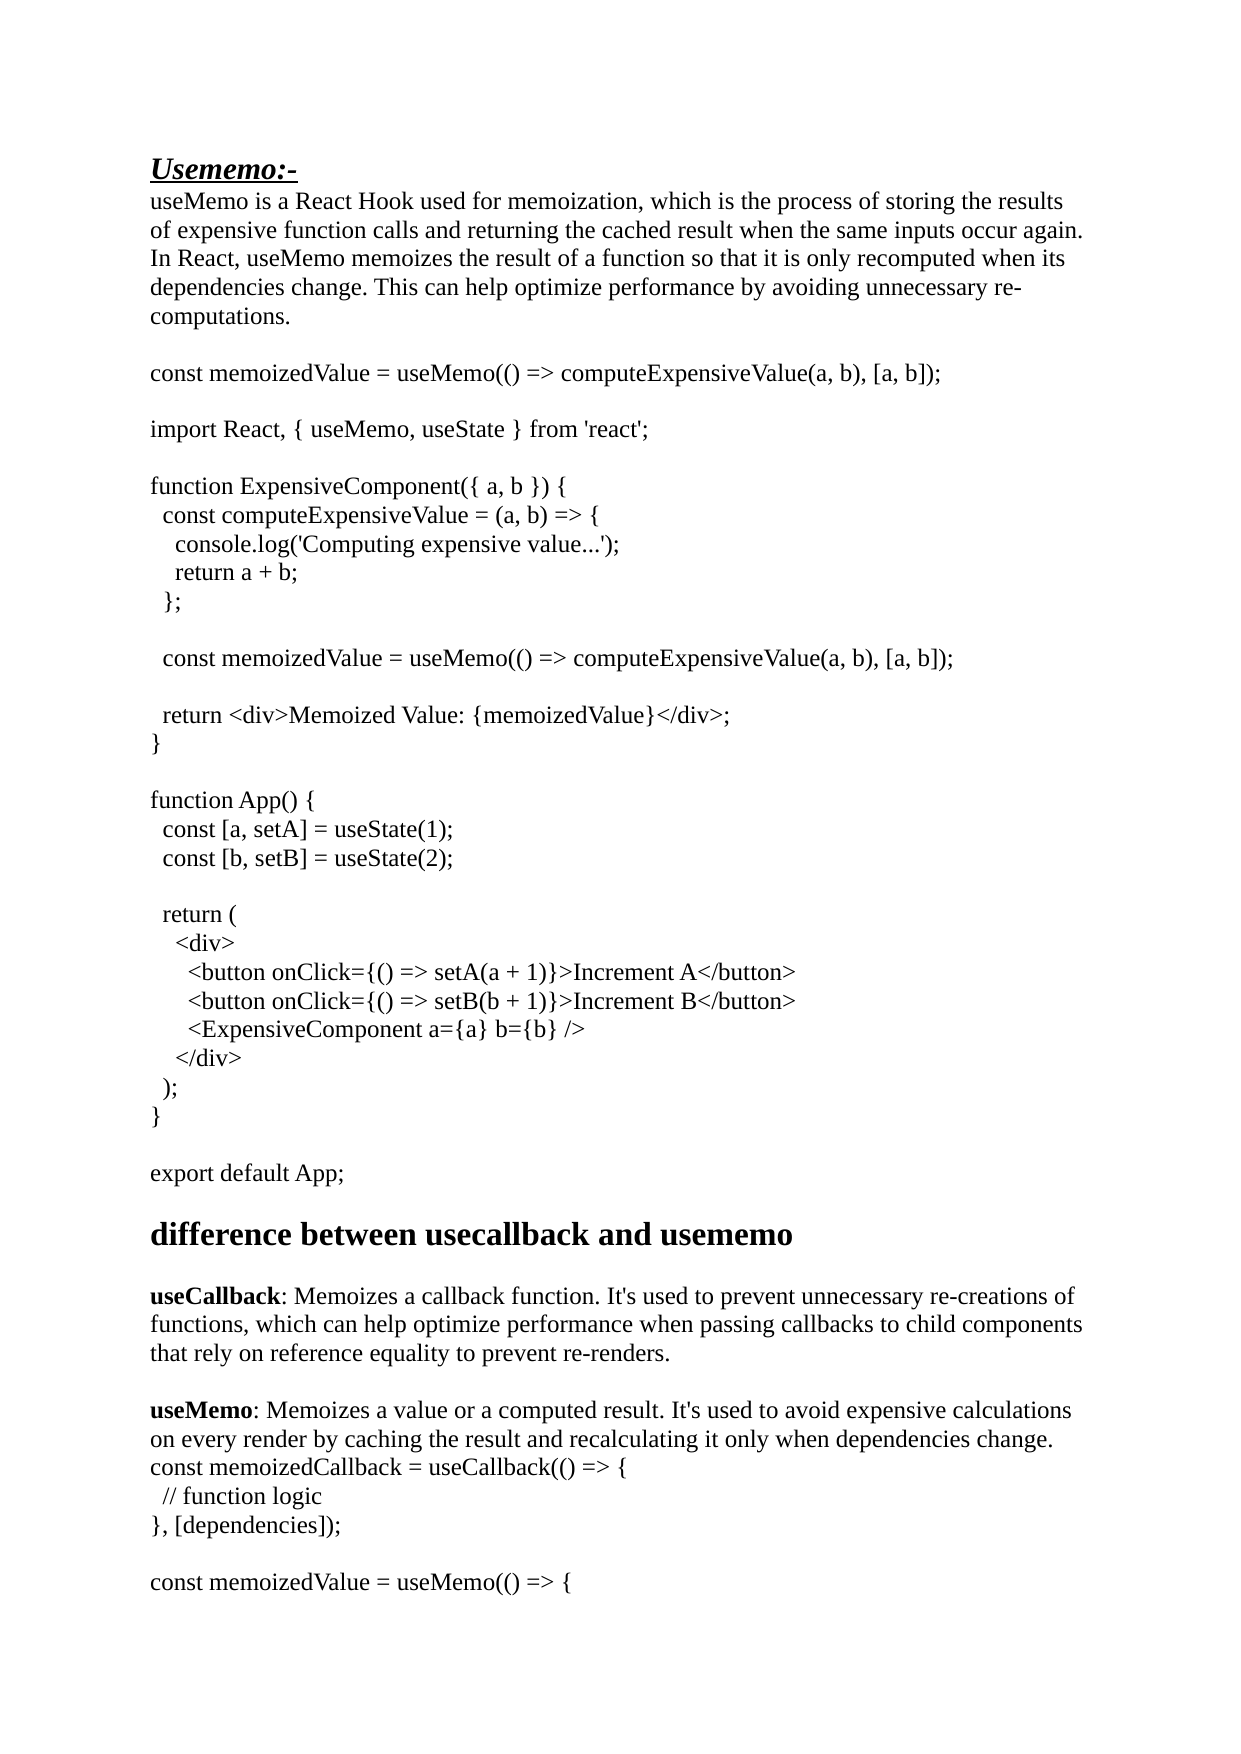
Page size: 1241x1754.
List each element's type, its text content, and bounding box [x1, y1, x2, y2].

text useMemo: Memoizes a value or a computed result. It's used to avoid expensive calculations on every render by caching the result and recalculating it only when dependencies change. [150, 1395, 1090, 1452]
text useCallback: Memoizes a callback function. It's used to prevent unnecessary re-creations of functions, which can help optimize performance when passing callbacks to child components that rely on reference equality to prevent re-renders. [150, 1281, 1090, 1367]
text const memoizedValue = useMemo(() => computeExpensiveValue(a, b), [a, b]); [150, 643, 1090, 672]
text return a + b; [150, 557, 1090, 586]
text <div> [150, 928, 1090, 957]
text <button onClick={() => setB(b + 1)}>Increment B</button> [150, 986, 1090, 1014]
text function App() { [150, 785, 1090, 814]
text const [a, setA] = useState(1); [150, 814, 1090, 843]
text const memoizedValue = useMemo(() => { [150, 1567, 1090, 1596]
text return <div>Memoized Value: {memoizedValue}</div>; [150, 700, 1090, 728]
text <ExpensiveComponent a={a} b={b} /> [150, 1014, 1090, 1043]
text <button onClick={() => setA(a + 1)}>Increment A</button> [150, 957, 1090, 986]
text }, [dependencies]); [150, 1510, 1090, 1539]
text export default App; [150, 1158, 1090, 1186]
text useMemo is a React Hook used for memoization, which is the process of storing the results of expensive function calls and returning the cached result when the same inputs occur again. In React, useMemo memoizes the result of a function so that it is only recomputed when its dependencies change. This can help optimize performance by avoiding unnecessary re-computations. [150, 186, 1090, 330]
text </div> [150, 1043, 1090, 1072]
text difference between usecallback and usememo [150, 1214, 1090, 1253]
text ); [150, 1072, 1090, 1101]
text } [150, 728, 1090, 757]
text console.log('Computing expensive value...'); [150, 529, 1090, 557]
text function ExpensiveComponent({ a, b }) { [150, 471, 1090, 500]
text Usememo:- [150, 150, 1090, 186]
text const memoizedCallback = useCallback(() => { [150, 1452, 1090, 1481]
text // function logic [150, 1481, 1090, 1510]
text const memoizedValue = useMemo(() => computeExpensiveValue(a, b), [a, b]); [150, 358, 1090, 386]
text }; [150, 586, 1090, 615]
text const [b, setB] = useState(2); [150, 843, 1090, 872]
text return ( [150, 899, 1090, 928]
text import React, { useMemo, useState } from 'react'; [150, 414, 1090, 443]
text const computeExpensiveValue = (a, b) => { [150, 500, 1090, 529]
text } [150, 1101, 1090, 1129]
